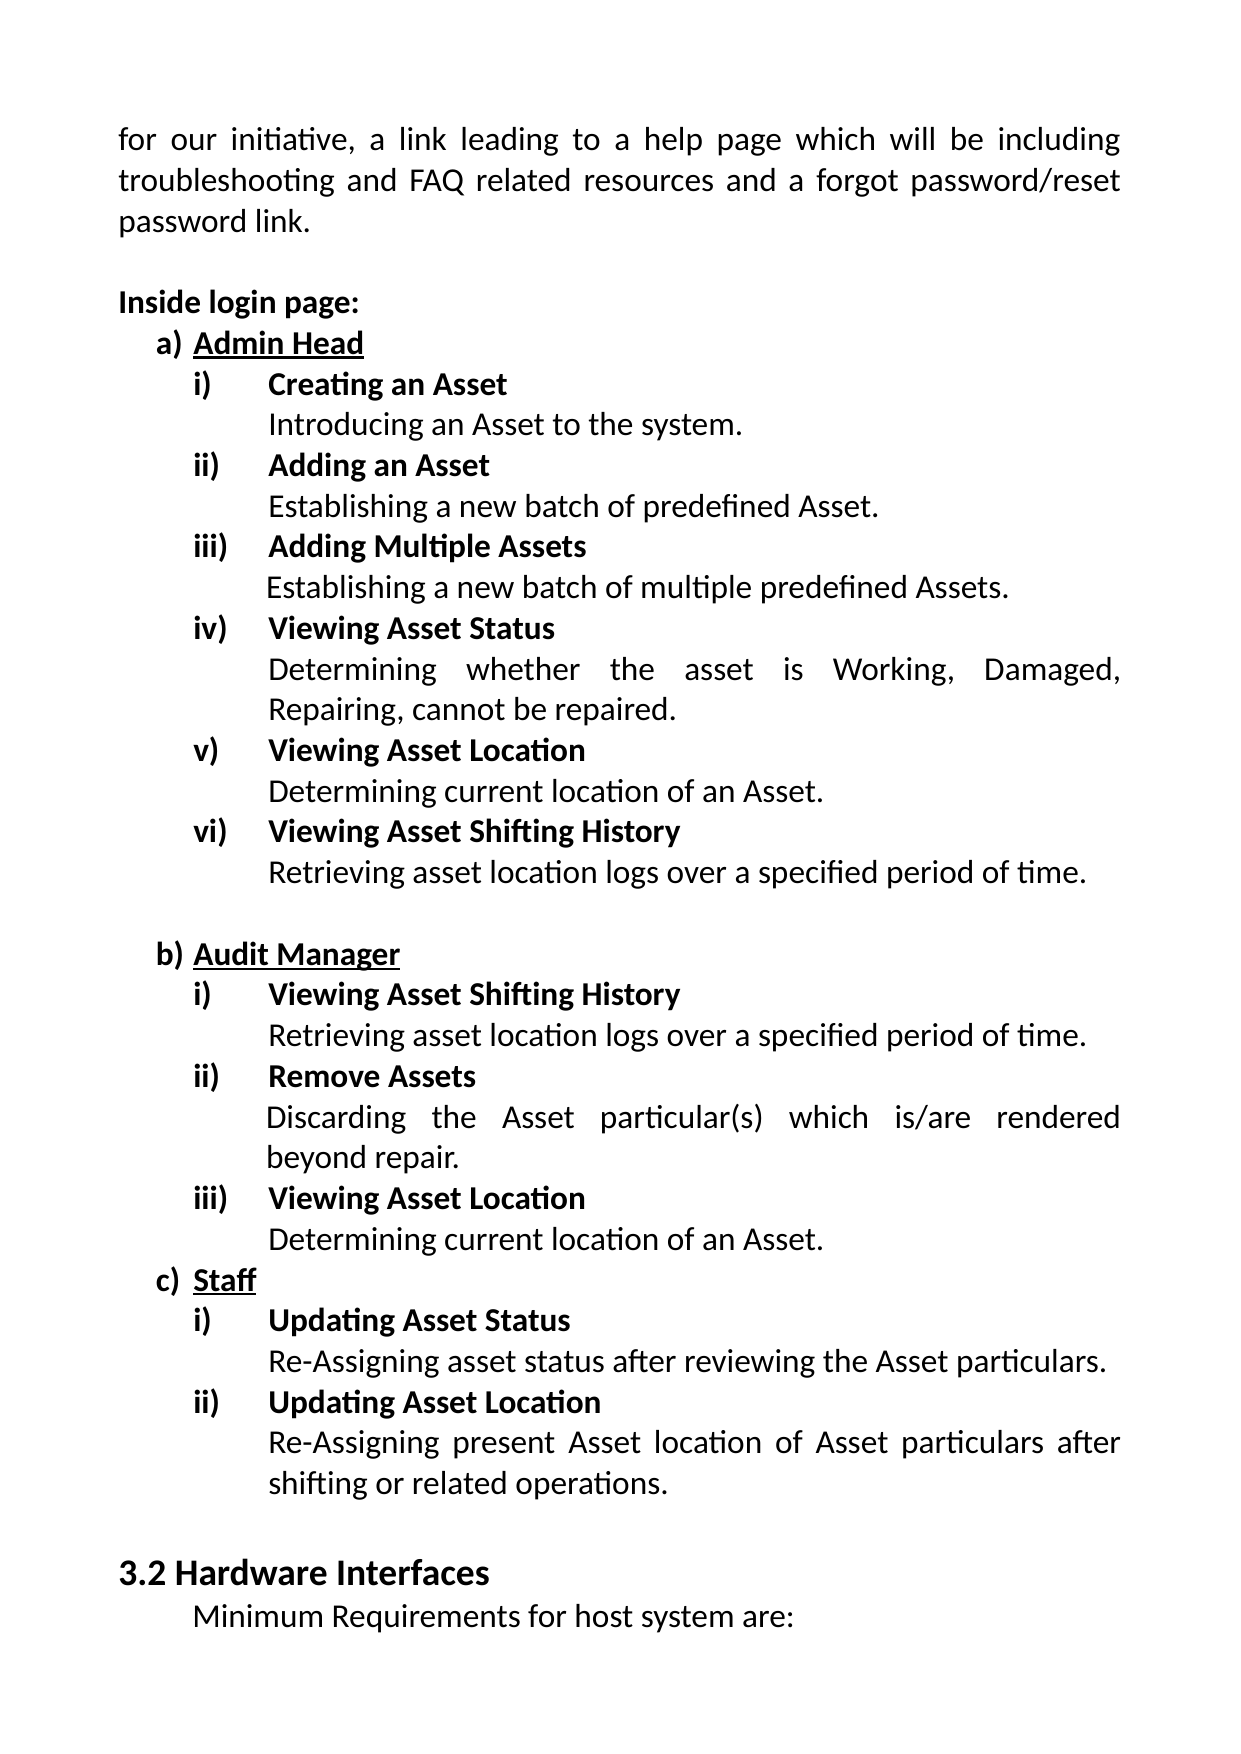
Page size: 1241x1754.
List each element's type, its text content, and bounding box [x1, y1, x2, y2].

list Viewing Asset Shifting History [193, 811, 1122, 851]
text Introducing an Asset to the system. [268, 403, 1122, 444]
list Remove Assets [193, 1055, 1122, 1096]
list Adding Multiple Assets [193, 525, 1122, 566]
list Updating Asset Status [193, 1299, 1122, 1340]
text 3.2 Hardware Interfaces [118, 1549, 1122, 1594]
text Re-Assigning present Asset location of Asset particulars after shifting or related operations. [268, 1421, 1122, 1503]
text for our initiative, a link leading to a help page which will be including troubleshooting and FAQ related resources and a forgot password/reset password link. [118, 118, 1122, 240]
text Retrieving asset location logs over a specified period of time. [268, 1014, 1122, 1055]
text Re-Assigning asset status after reviewing the Asset particulars. [268, 1340, 1122, 1381]
text Discarding the Asset particular(s) which is/are rendered beyond repair. [266, 1096, 1122, 1177]
text Inside login page: [118, 281, 1122, 322]
list Viewing Asset Shifting History [193, 973, 1122, 1014]
list Viewing Asset Location [193, 1177, 1122, 1218]
list Admin Head [156, 322, 1122, 362]
list Updating Asset Location [193, 1381, 1122, 1421]
text Minimum Requirements for host system are: [192, 1594, 1122, 1635]
text Determining whether the asset is Working, Damaged, Repairing, cannot be repaired. [268, 648, 1122, 729]
text Establishing a new batch of multiple predefined Assets. [193, 566, 1122, 607]
list Viewing Asset Location [193, 729, 1122, 770]
text Retrieving asset location logs over a specified period of time. [268, 851, 1122, 892]
text Determining current location of an Asset. [268, 770, 1122, 811]
list Audit Manager [156, 933, 1122, 973]
list Adding an Asset [193, 444, 1122, 485]
list Creating an Asset [193, 362, 1122, 403]
list Staff [156, 1258, 1122, 1299]
list Viewing Asset Status [193, 607, 1122, 648]
text Determining current location of an Asset. [268, 1218, 1122, 1258]
text Establishing a new batch of predefined Asset. [268, 485, 1122, 525]
